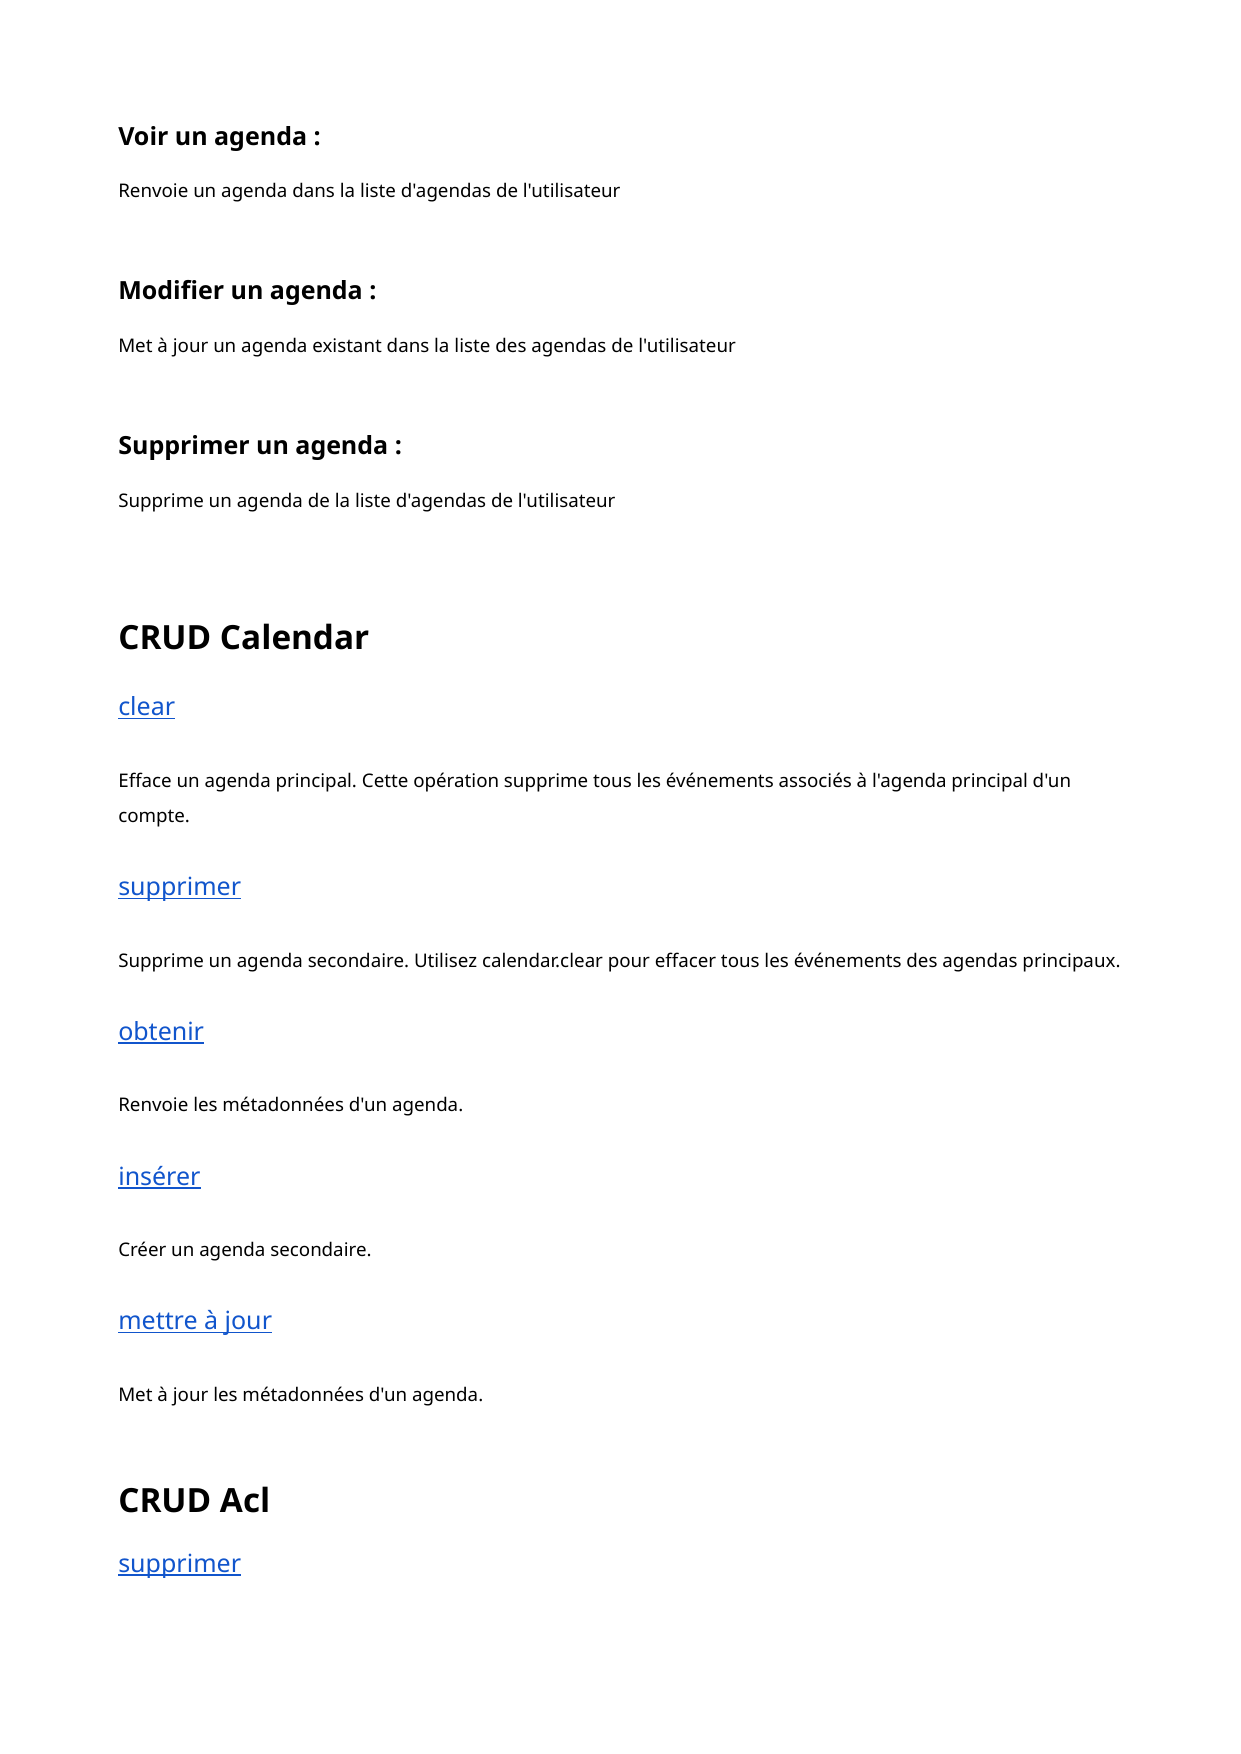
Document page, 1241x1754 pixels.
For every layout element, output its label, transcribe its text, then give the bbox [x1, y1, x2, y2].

text Modifier un agenda : [118, 273, 1122, 307]
subtitle CRUD Calendar [118, 614, 1122, 659]
text CRUD Acl [118, 1476, 1122, 1522]
text Efface un agenda principal. Cette opération supprime tous les événements associés à l'agenda principal d'un compte. [118, 767, 1122, 828]
text insérer [118, 1158, 1122, 1192]
text Met à jour un agenda existant dans la liste des agendas de l'utilisateur [118, 332, 1122, 358]
text Met à jour les métadonnées d'un agenda. [118, 1381, 1122, 1407]
text Supprimer un agenda : [118, 428, 1122, 462]
text Renvoie les métadonnées d'un agenda. [118, 1092, 1122, 1117]
text obtenir [118, 1013, 1122, 1047]
text Supprime un agenda secondaire. Utilisez calendar.clear pour effacer tous les événements des agendas principaux. [118, 947, 1122, 972]
text clear [118, 689, 1122, 723]
text mettre à jour [118, 1303, 1122, 1337]
text supprimer [118, 1545, 1122, 1579]
text Créer un agenda secondaire. [118, 1236, 1122, 1262]
text Supprime un agenda de la liste d'agendas de l'utilisateur [118, 487, 1122, 513]
text Voir un agenda : [118, 118, 1122, 152]
text supprimer [118, 869, 1122, 903]
text Renvoie un agenda dans la liste d'agendas de l'utilisateur [118, 178, 1122, 203]
